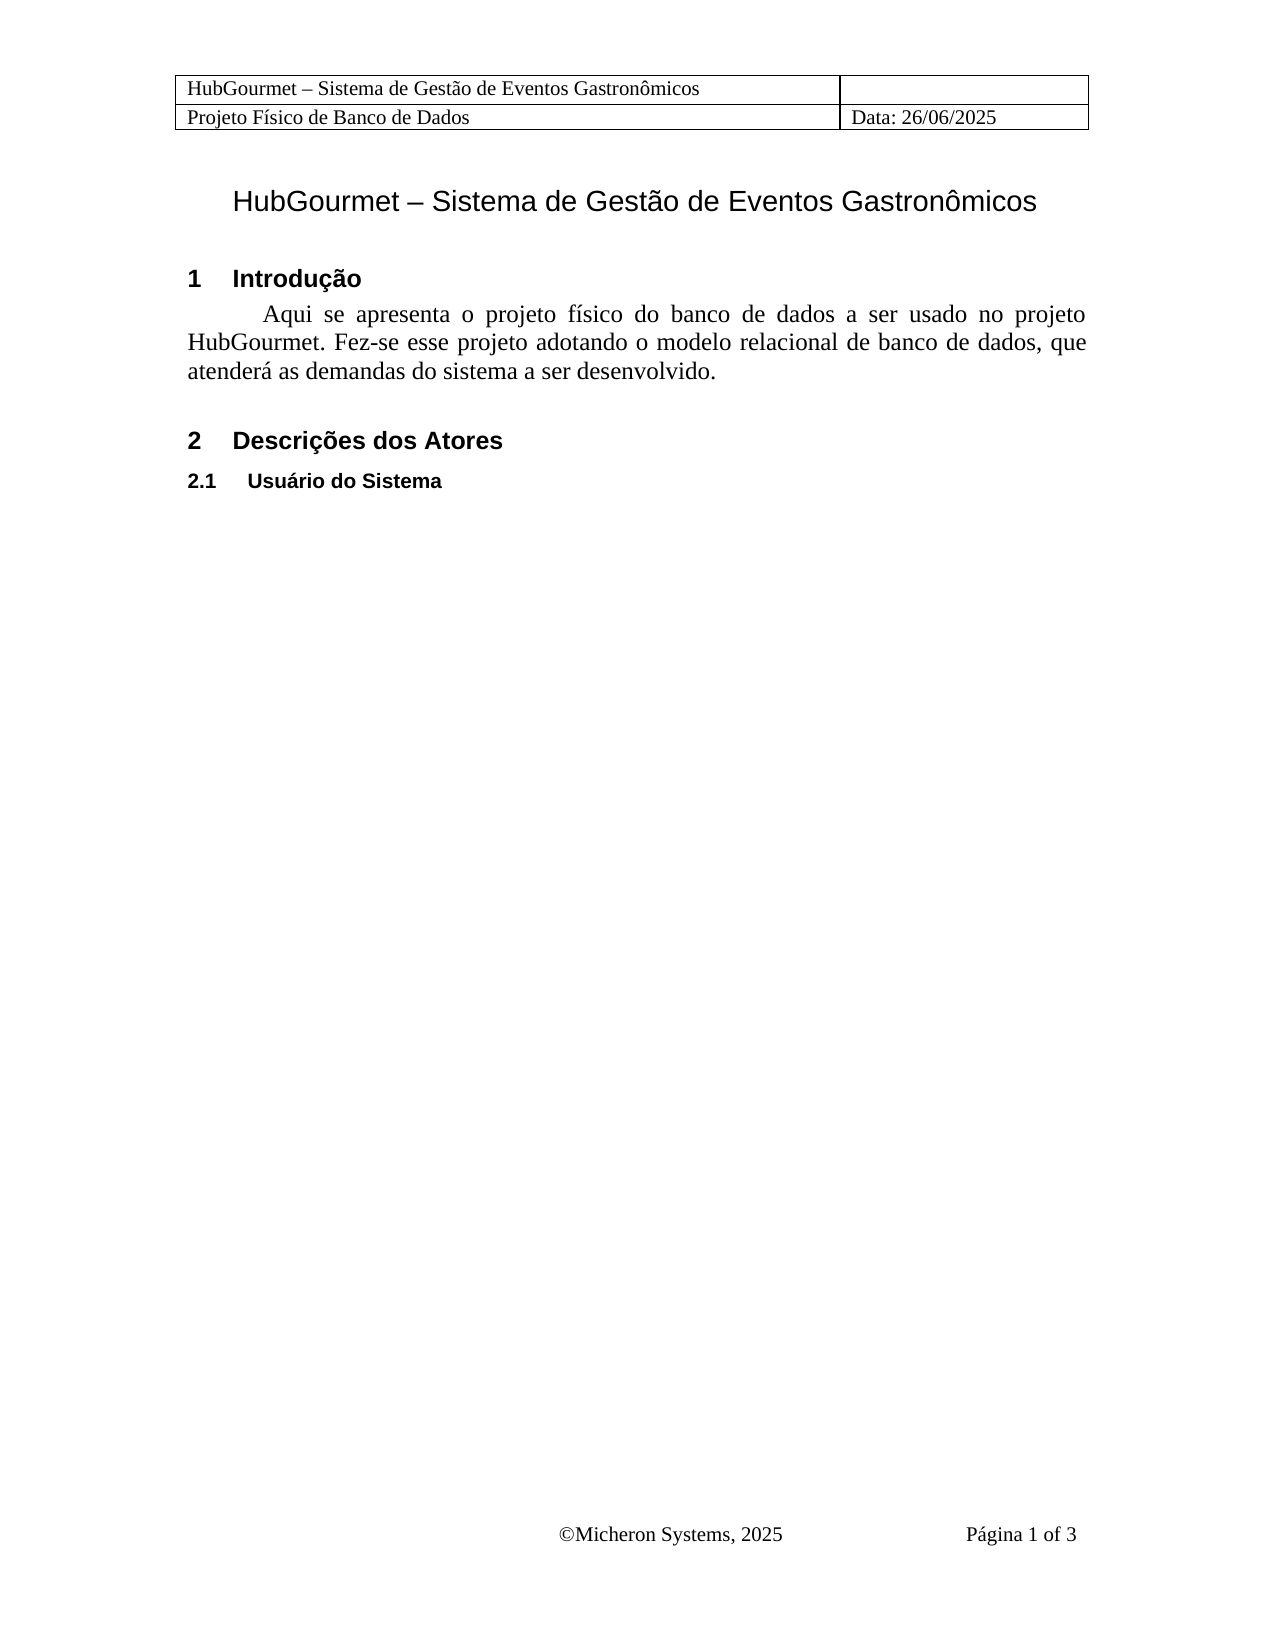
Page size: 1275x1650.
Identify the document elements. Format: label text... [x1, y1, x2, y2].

subtitle Usuário do Sistema [187, 467, 1087, 492]
text Aqui se apresenta o projeto físico do banco de dados a ser usado no projeto HubGourmet. Fez-se esse projeto adotando o modelo relacional de banco de dados, que atenderá as demandas do sistema a ser desenvolvido. [187, 299, 1087, 385]
title HubGourmet – Sistema de Gestão de Eventos Gastronômicos [187, 184, 1087, 251]
subtitle Descrições dos Atores [187, 426, 1087, 455]
subtitle Introdução [187, 264, 1087, 292]
